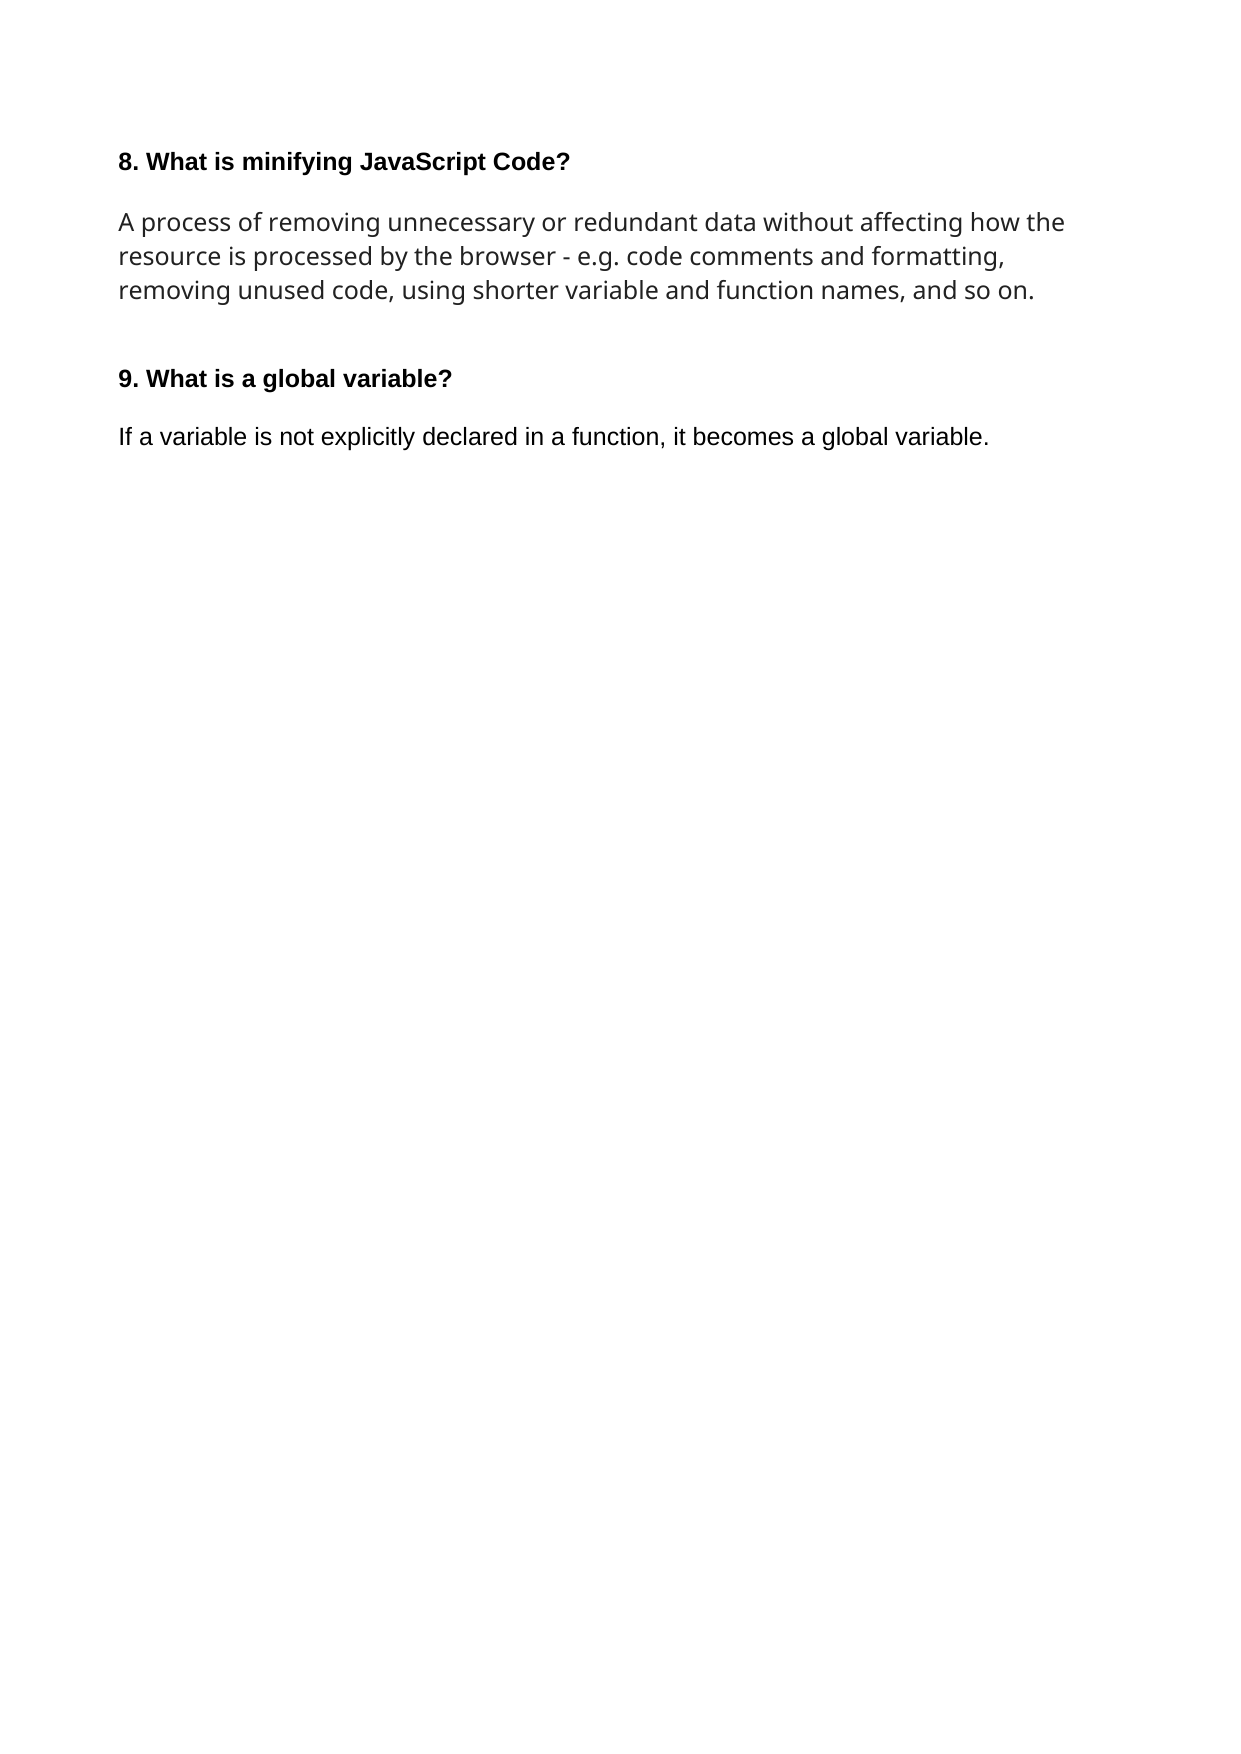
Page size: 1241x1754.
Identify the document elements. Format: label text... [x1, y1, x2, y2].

text A process of removing unnecessary or redundant data without affecting how the resource is processed by the browser - e.g. code comments and formatting, removing unused code, using shorter variable and function names, and so on. [118, 204, 1122, 307]
text 8. What is minifying JavaScript Code? [118, 147, 1122, 176]
text 9. What is a global variable? [118, 364, 1122, 393]
text If a variable is not explicitly declared in a function, it becomes a global variable. [118, 422, 1122, 450]
